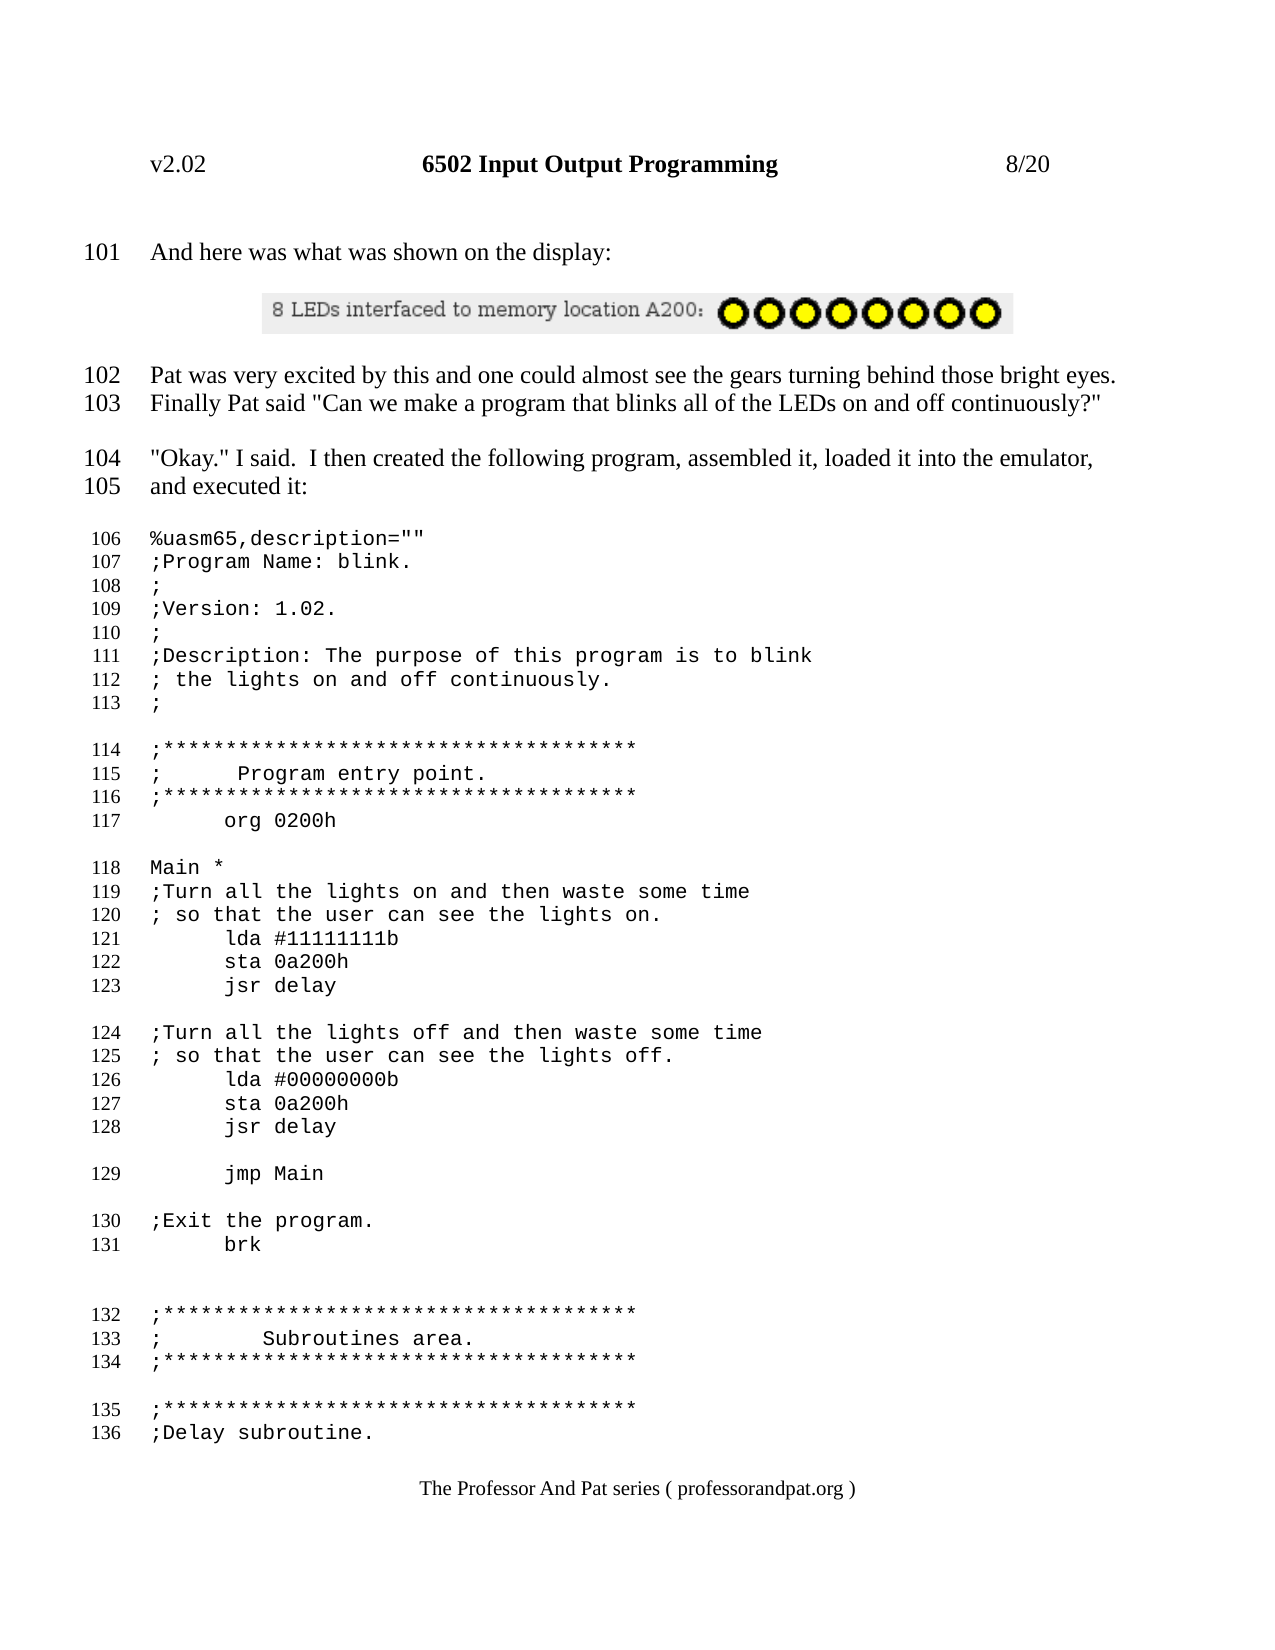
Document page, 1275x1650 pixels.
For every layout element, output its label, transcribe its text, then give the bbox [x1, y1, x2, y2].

text Main * [150, 857, 1125, 881]
text ;Turn all the lights off and then waste some time [150, 1022, 1125, 1046]
text ;Version: 1.02. [150, 598, 1125, 622]
text ; so that the user can see the lights on. [150, 904, 1125, 928]
text Pat was very excited by this and one could almost see the gears turning behind those bright eyes. Finally Pat said "Can we make a program that blinks all of the LEDs on and off continuously?" [150, 361, 1125, 417]
text ;Turn all the lights on and then waste some time [150, 881, 1125, 904]
text "Okay." I said. I then created the following program, assembled it, loaded it into the emulator, and executed it: [150, 444, 1125, 500]
text ;Delay subroutine. [150, 1422, 1125, 1446]
text ; so that the user can see the lights off. [150, 1046, 1125, 1069]
picture [261, 293, 1014, 334]
text ;************************************** [150, 1352, 1125, 1375]
text ;Program Name: blink. [150, 551, 1125, 575]
text ; [150, 692, 1125, 716]
text jmp Main [150, 1163, 1125, 1187]
text sta 0a200h [150, 1093, 1125, 1116]
text And here was what was shown on the display: [150, 238, 1125, 265]
text sta 0a200h [150, 951, 1125, 975]
text jsr delay [150, 975, 1125, 998]
text org 0200h [150, 810, 1125, 834]
text ; the lights on and off continuously. [150, 669, 1125, 692]
text ; Program entry point. [150, 763, 1125, 787]
text ;************************************** [150, 787, 1125, 810]
text ;************************************** [150, 1304, 1125, 1328]
text ;************************************** [150, 739, 1125, 763]
text ; Subroutines area. [150, 1328, 1125, 1352]
text %uasm65,description="" [150, 528, 1125, 551]
text ;Exit the program. [150, 1210, 1125, 1234]
text ; [150, 575, 1125, 598]
text lda #11111111b [150, 928, 1125, 951]
text brk [150, 1234, 1125, 1257]
text ; [150, 622, 1125, 645]
text lda #00000000b [150, 1069, 1125, 1093]
text jsr delay [150, 1116, 1125, 1140]
text ;Description: The purpose of this program is to blink [150, 645, 1125, 669]
text ;************************************** [150, 1399, 1125, 1422]
